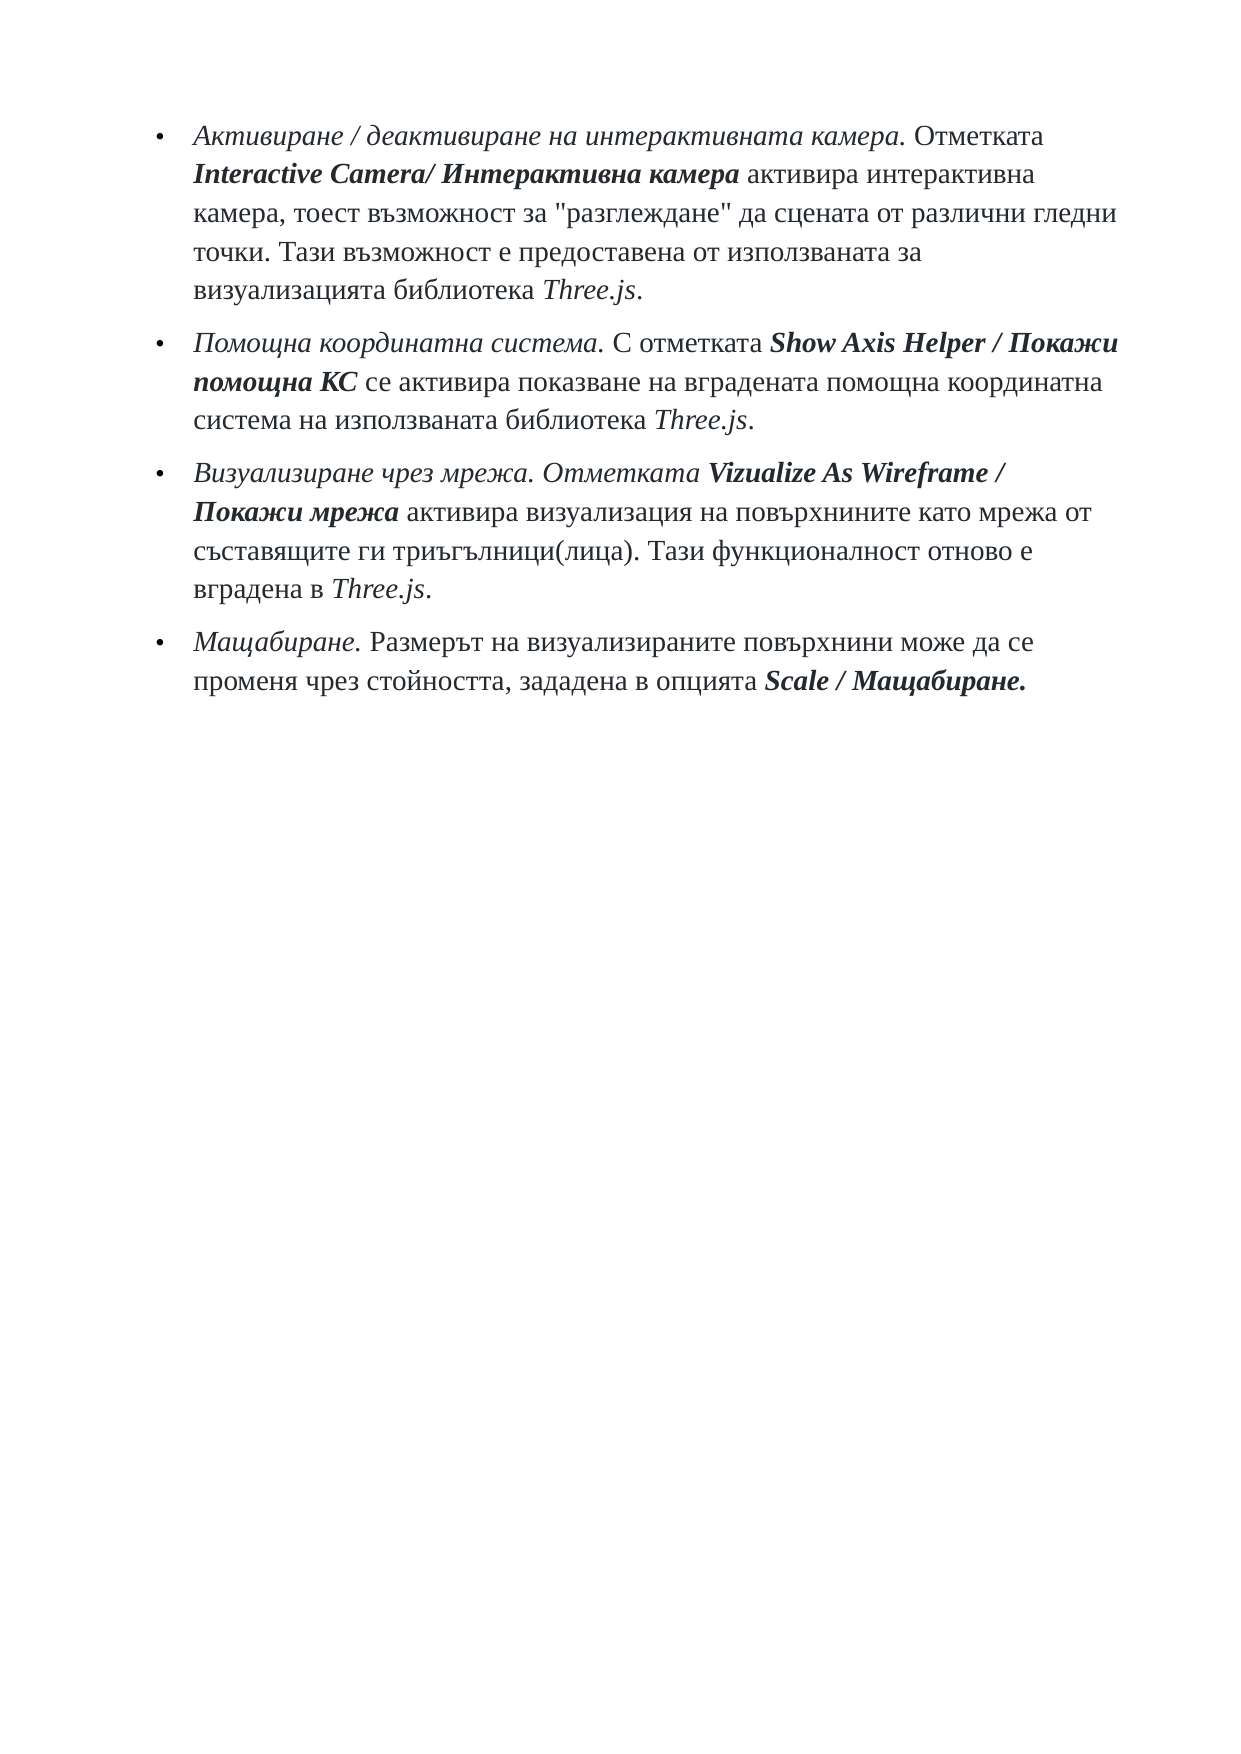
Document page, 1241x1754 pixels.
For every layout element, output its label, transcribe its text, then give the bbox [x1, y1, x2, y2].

list Визуализиране чрез мрежа. Отметката Vizualize As Wireframe / Покажи мрежа активира визуализация на повърхнините като мрежа от съставящите ги триъгълници(лица). Тази функционалност отново е вградена в Three.js. [156, 456, 1122, 605]
list Мащабиране. Pазмерът на визуализираните повърхнини може да се променя чрез стойността, зададена в опцията Scale / Мащабиране. [156, 624, 1122, 696]
list Помощна координатна система. С отметката Show Axis Helper / Покажи помощна КС се активира показване на вградената помощна координатна система на използваната библиотека Three.js. [156, 325, 1122, 436]
list Активиране / деактивиране на интерактивната камера. Отметката Interactive Camera/ Интерактивна камера активира интерактивна камера, тоест възможност за "разглеждане" да сцената от различни гледни точки. Тази възможност е предоставена от използваната за визуализацията библиотека Three.js. [156, 118, 1122, 306]
